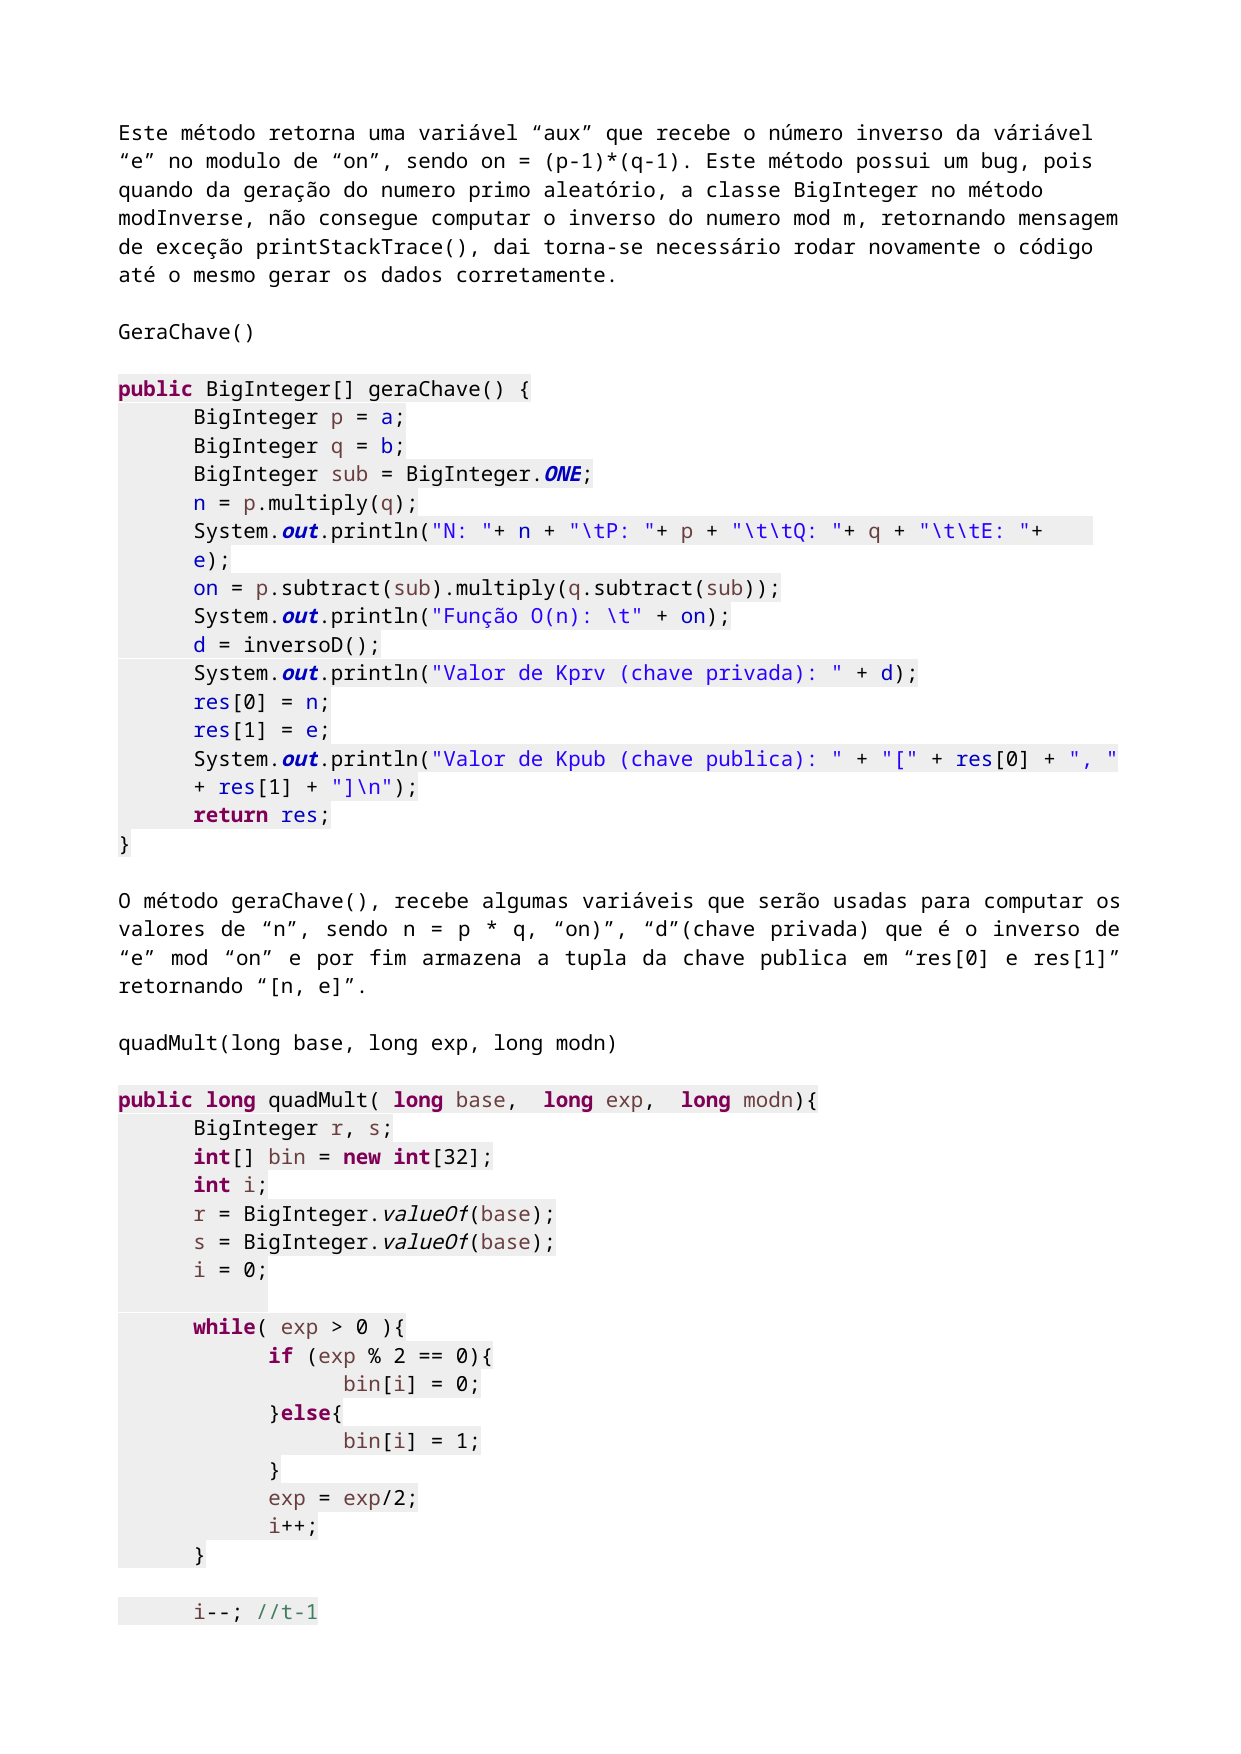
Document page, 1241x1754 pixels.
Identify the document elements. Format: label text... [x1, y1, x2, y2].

text res[0] = n; [118, 687, 1122, 715]
text } [118, 829, 1122, 857]
text public BigInteger[] geraChave() { [118, 374, 1122, 402]
text }else{ [118, 1398, 1122, 1426]
text d = inversoD(); [118, 630, 1122, 658]
text bin[i] = 1; [118, 1426, 1122, 1455]
text } [118, 1540, 1122, 1568]
text BigInteger q = b; [118, 431, 1122, 459]
text res[1] = e; [118, 715, 1122, 744]
text i++; [118, 1512, 1122, 1540]
text System.out.println("N: "+ n + "\tP: "+ p + "\t\tQ: "+ q + "\t\tE: "+ e); [118, 516, 1122, 573]
text System.out.println("Valor de Kprv (chave privada): " + d); [118, 658, 1122, 687]
text BigInteger p = a; [118, 402, 1122, 431]
text O método geraChave(), recebe algumas variáveis que serão usadas para computar os valores de “n”, sendo n = p * q, “on)”, “d”(chave privada) que é o inverso de “e” mod “on” e por fim armazena a tupla da chave publica em “res[0] e res[1]” retornando “[n, e]”. [118, 886, 1122, 1000]
text on = p.subtract(sub).multiply(q.subtract(sub)); [118, 573, 1122, 602]
text Este método retorna uma variável “aux” que recebe o número inverso da váriável “e” no modulo de “on”, sendo on = (p-1)*(q-1). Este método possui um bug, pois quando da geração do numero primo aleatório, a classe BigInteger no método modInverse, não consegue computar o inverso do numero mod m, retornando mensagem de exceção printStackTrace(), dai torna-se necessário rodar novamente o código até o mesmo gerar os dados corretamente. [118, 118, 1122, 289]
text System.out.println("Valor de Kpub (chave publica): " + "[" + res[0] + ", " + res[1] + "]\n"); [118, 744, 1122, 801]
text public long quadMult( long base, long exp, long modn){ [118, 1085, 1122, 1113]
text n = p.multiply(q); [118, 488, 1122, 516]
text bin[i] = 0; [118, 1369, 1122, 1398]
text i = 0; [118, 1256, 1122, 1284]
text BigInteger sub = BigInteger.ONE; [118, 459, 1122, 488]
text exp = exp/2; [118, 1483, 1122, 1512]
text if (exp % 2 == 0){ [118, 1341, 1122, 1369]
text quadMult(long base, long exp, long modn) [118, 1028, 1122, 1057]
text BigInteger r, s; [118, 1113, 1122, 1142]
text int[] bin = new int[32]; [118, 1142, 1122, 1170]
text } [118, 1455, 1122, 1483]
text i--; //t-1 [118, 1597, 1122, 1625]
text System.out.println("Função O(n): \t" + on); [118, 602, 1122, 630]
text s = BigInteger.valueOf(base); [118, 1227, 1122, 1256]
text r = BigInteger.valueOf(base); [118, 1199, 1122, 1227]
text GeraChave() [118, 317, 1122, 346]
text while( exp > 0 ){ [118, 1312, 1122, 1341]
text int i; [118, 1170, 1122, 1199]
text return res; [118, 801, 1122, 829]
